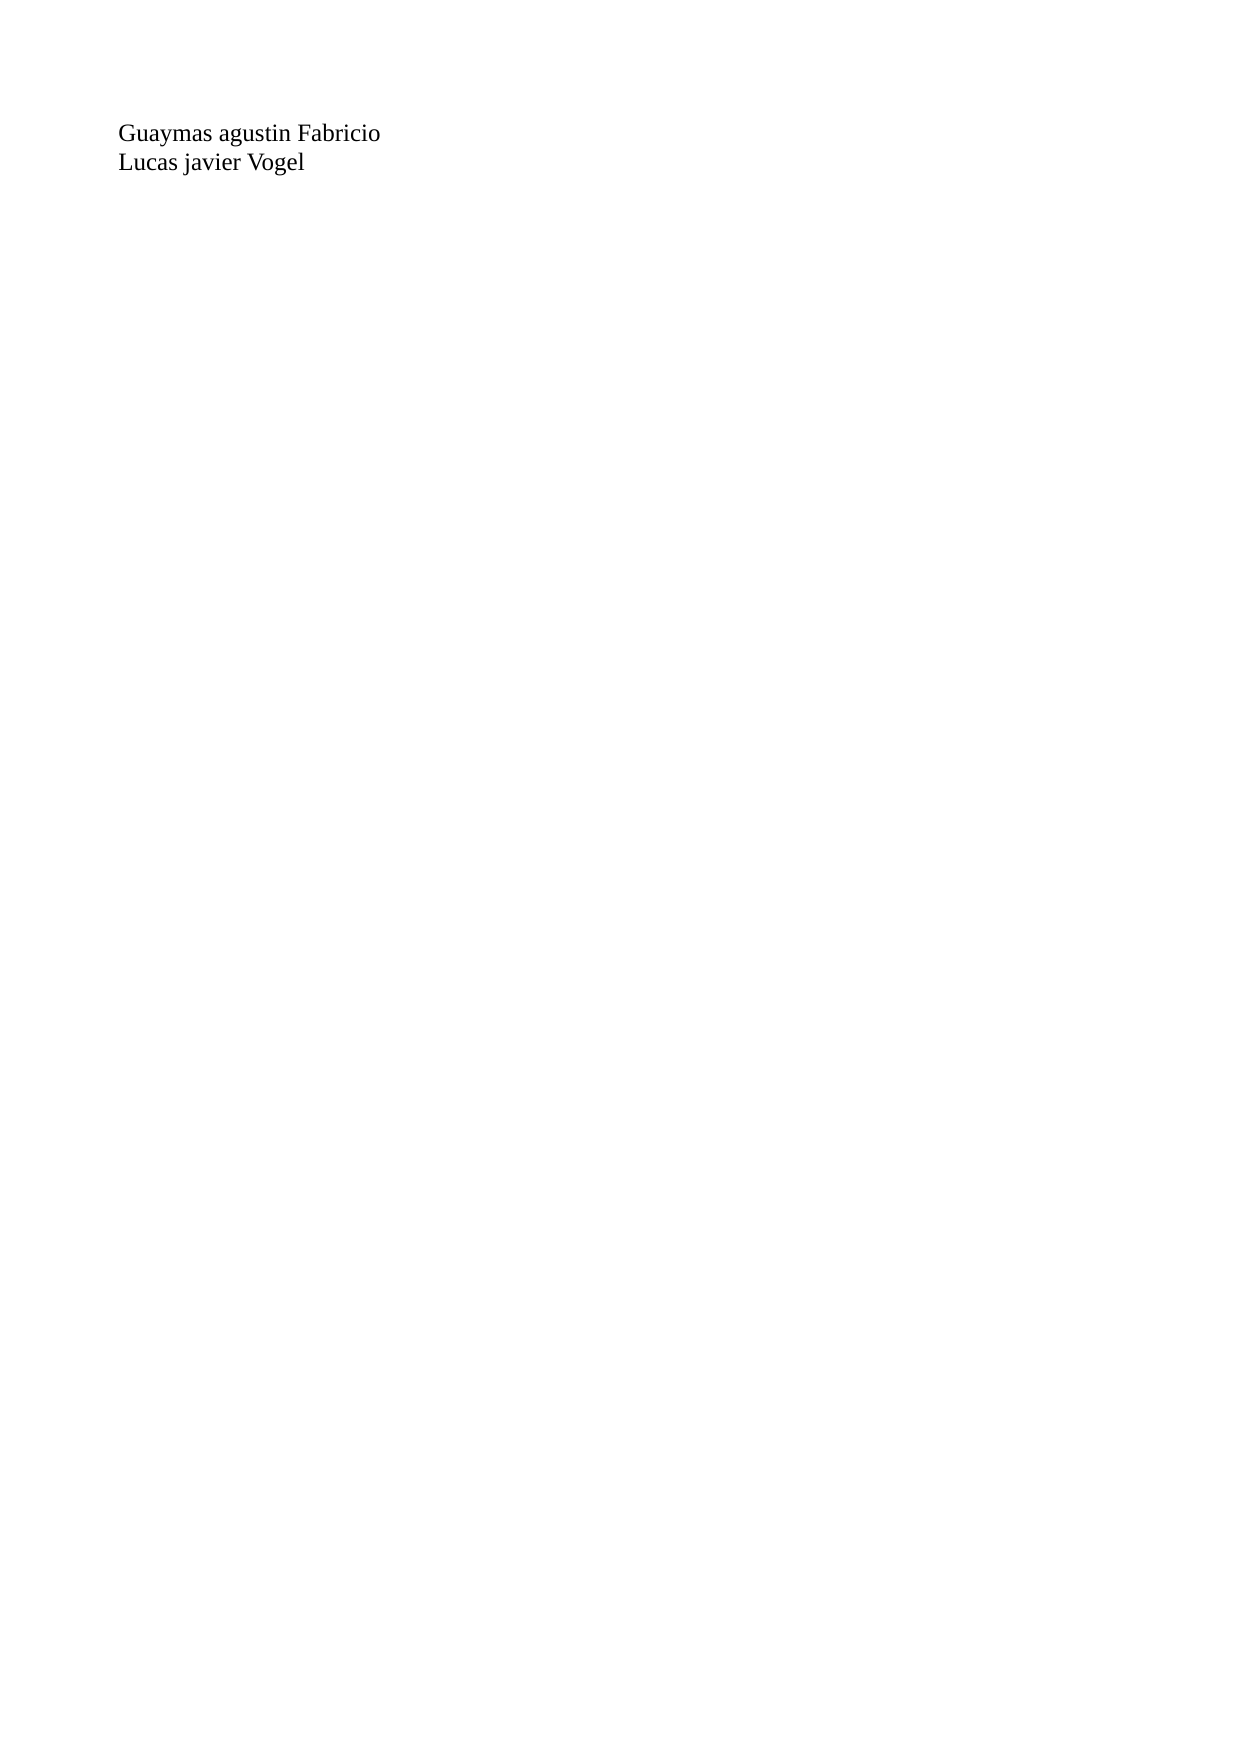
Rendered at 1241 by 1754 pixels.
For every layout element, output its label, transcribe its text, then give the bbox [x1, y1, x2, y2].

text Guaymas agustin Fabricio [118, 118, 1122, 147]
text Lucas javier Vogel [118, 147, 1122, 176]
